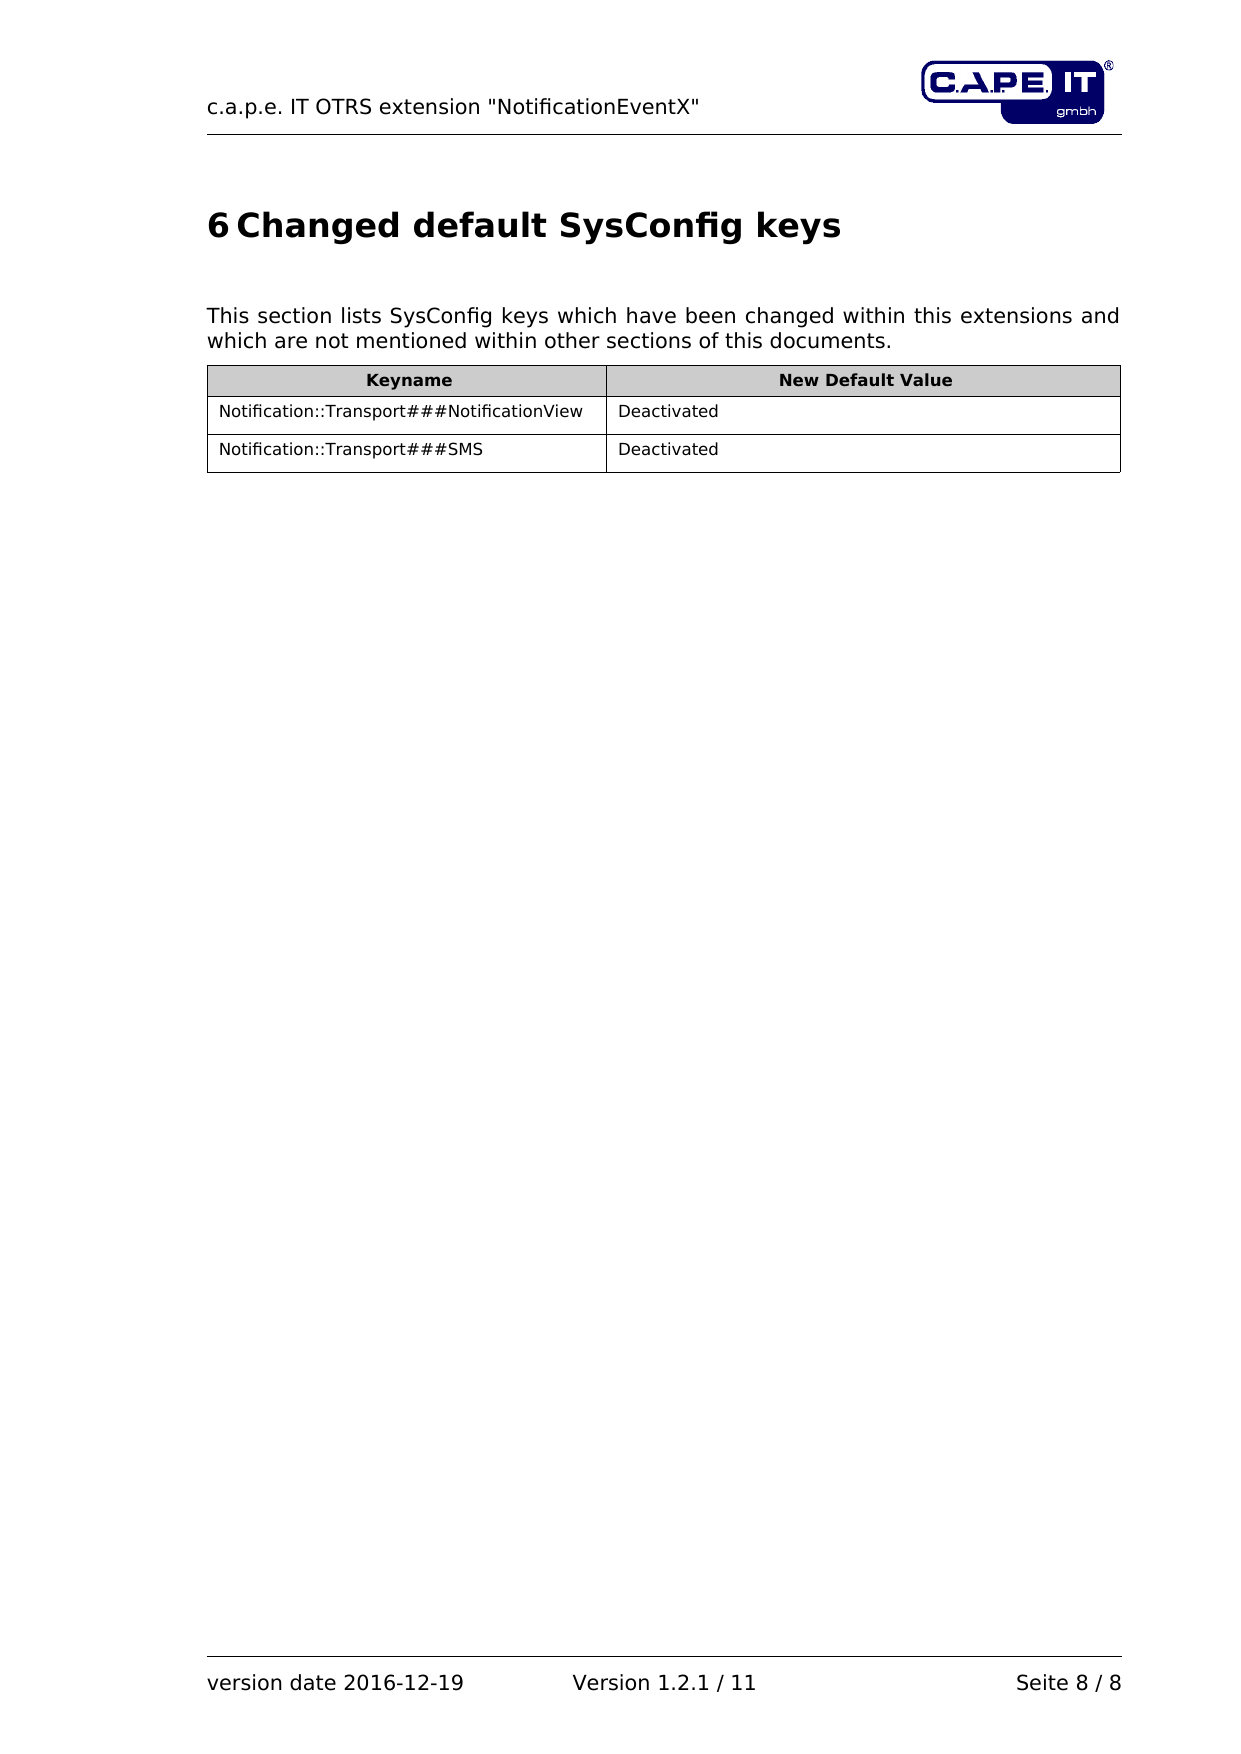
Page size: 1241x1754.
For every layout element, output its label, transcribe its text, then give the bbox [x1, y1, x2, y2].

text This section lists SysConfig keys which have been changed within this extensions and which are not mentioned within other sections of this documents. [207, 304, 1122, 353]
table_header Keyname [208, 366, 606, 396]
table_cell Notification::Transport###NotificationView [208, 397, 606, 434]
subtitle Changed default SysConfig keys [207, 207, 1122, 245]
table_cell Deactivated [607, 435, 1120, 472]
picture [921, 60, 1114, 124]
table_header New Default Value [607, 366, 1120, 396]
table_cell Notification::Transport###SMS [208, 435, 606, 472]
table_cell Deactivated [607, 397, 1120, 434]
